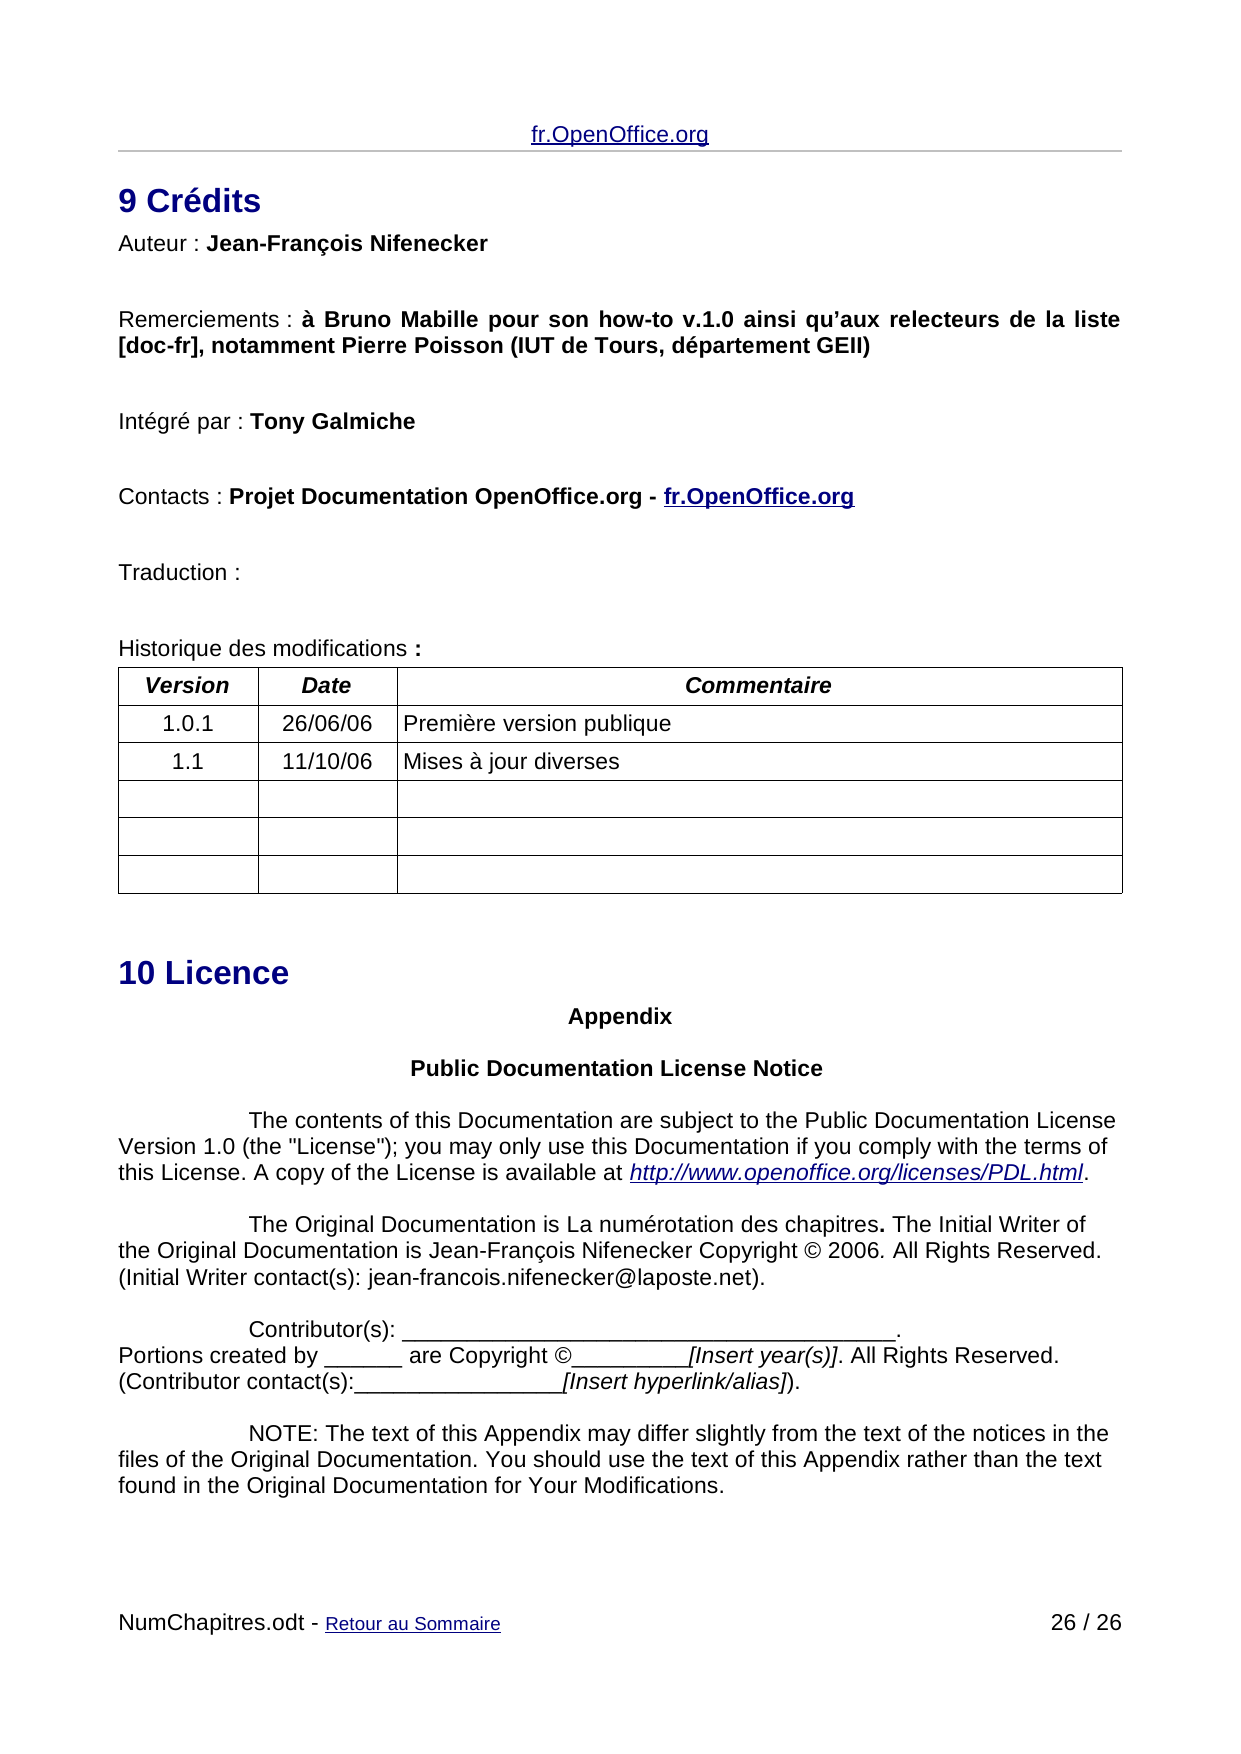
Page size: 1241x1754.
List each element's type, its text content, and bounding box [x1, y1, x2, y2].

text The contents of this Documentation are subject to the Public Documentation License Version 1.0 (the "License"); you may only use this Documentation if you comply with the terms of this License. A copy of the License is available at http://www.openoffice.org/licenses/PDL.html. [118, 1108, 1122, 1186]
table_header Commentaire [398, 668, 1122, 705]
table_cell [119, 818, 258, 855]
table_cell Mises à jour diverses [398, 743, 1122, 780]
text The Original Documentation is La numérotation des chapitres. The Initial Writer of the Original Documentation is Jean-François Nifenecker Copyright © 2006. All Rights Reserved. (Initial Writer contact(s): jean-francois.nifenecker@laposte.net). [118, 1212, 1122, 1290]
table_header Date [259, 668, 397, 705]
table_cell 1.0.1 [119, 706, 258, 742]
table_cell Première version publique [398, 706, 1122, 742]
text Portions created by ______ are Copyright ©_________[Insert year(s)]. All Rights Reserved. (Contributor contact(s):________________[Insert hyperlink/alias]). [118, 1342, 1122, 1394]
text Appendix [118, 1003, 1122, 1029]
table_cell [119, 856, 258, 893]
text Contacts : Projet Documentation OpenOffice.org - fr.OpenOffice.org [118, 484, 1122, 510]
subtitle Crédits [118, 182, 1122, 219]
table_cell [259, 818, 397, 855]
table_cell 1.1 [119, 743, 258, 780]
table_cell [119, 781, 258, 817]
text Historique des modifications : [118, 635, 1122, 661]
table_cell 11/10/06 [259, 743, 397, 780]
text NOTE: The text of this Appendix may differ slightly from the text of the notices in the files of the Original Documentation. You should use the text of this Appendix rather than the text found in the Original Documentation for Your Modifications. [118, 1420, 1122, 1498]
table_cell [398, 856, 1122, 893]
table_cell [259, 781, 397, 817]
text Public Documentation License Notice [118, 1056, 1122, 1082]
subtitle Licence [118, 954, 1122, 992]
table_cell [398, 781, 1122, 817]
text Intégré par : Tony Galmiche [118, 408, 1122, 434]
text Traduction : [118, 559, 1122, 585]
text Contributor(s): ______________________________________. [118, 1316, 1122, 1342]
table_cell [398, 818, 1122, 855]
text Remerciements : à Bruno Mabille pour son how-to v.1.0 ainsi qu’aux relecteurs de la liste [doc-fr], notamment Pierre Poisson (IUT de Tours, département GEII) [118, 306, 1122, 358]
table_cell 26/06/06 [259, 706, 397, 742]
text Auteur : Jean-François Nifenecker [118, 231, 1122, 257]
table_header Version [119, 668, 258, 705]
table_cell [259, 856, 397, 893]
